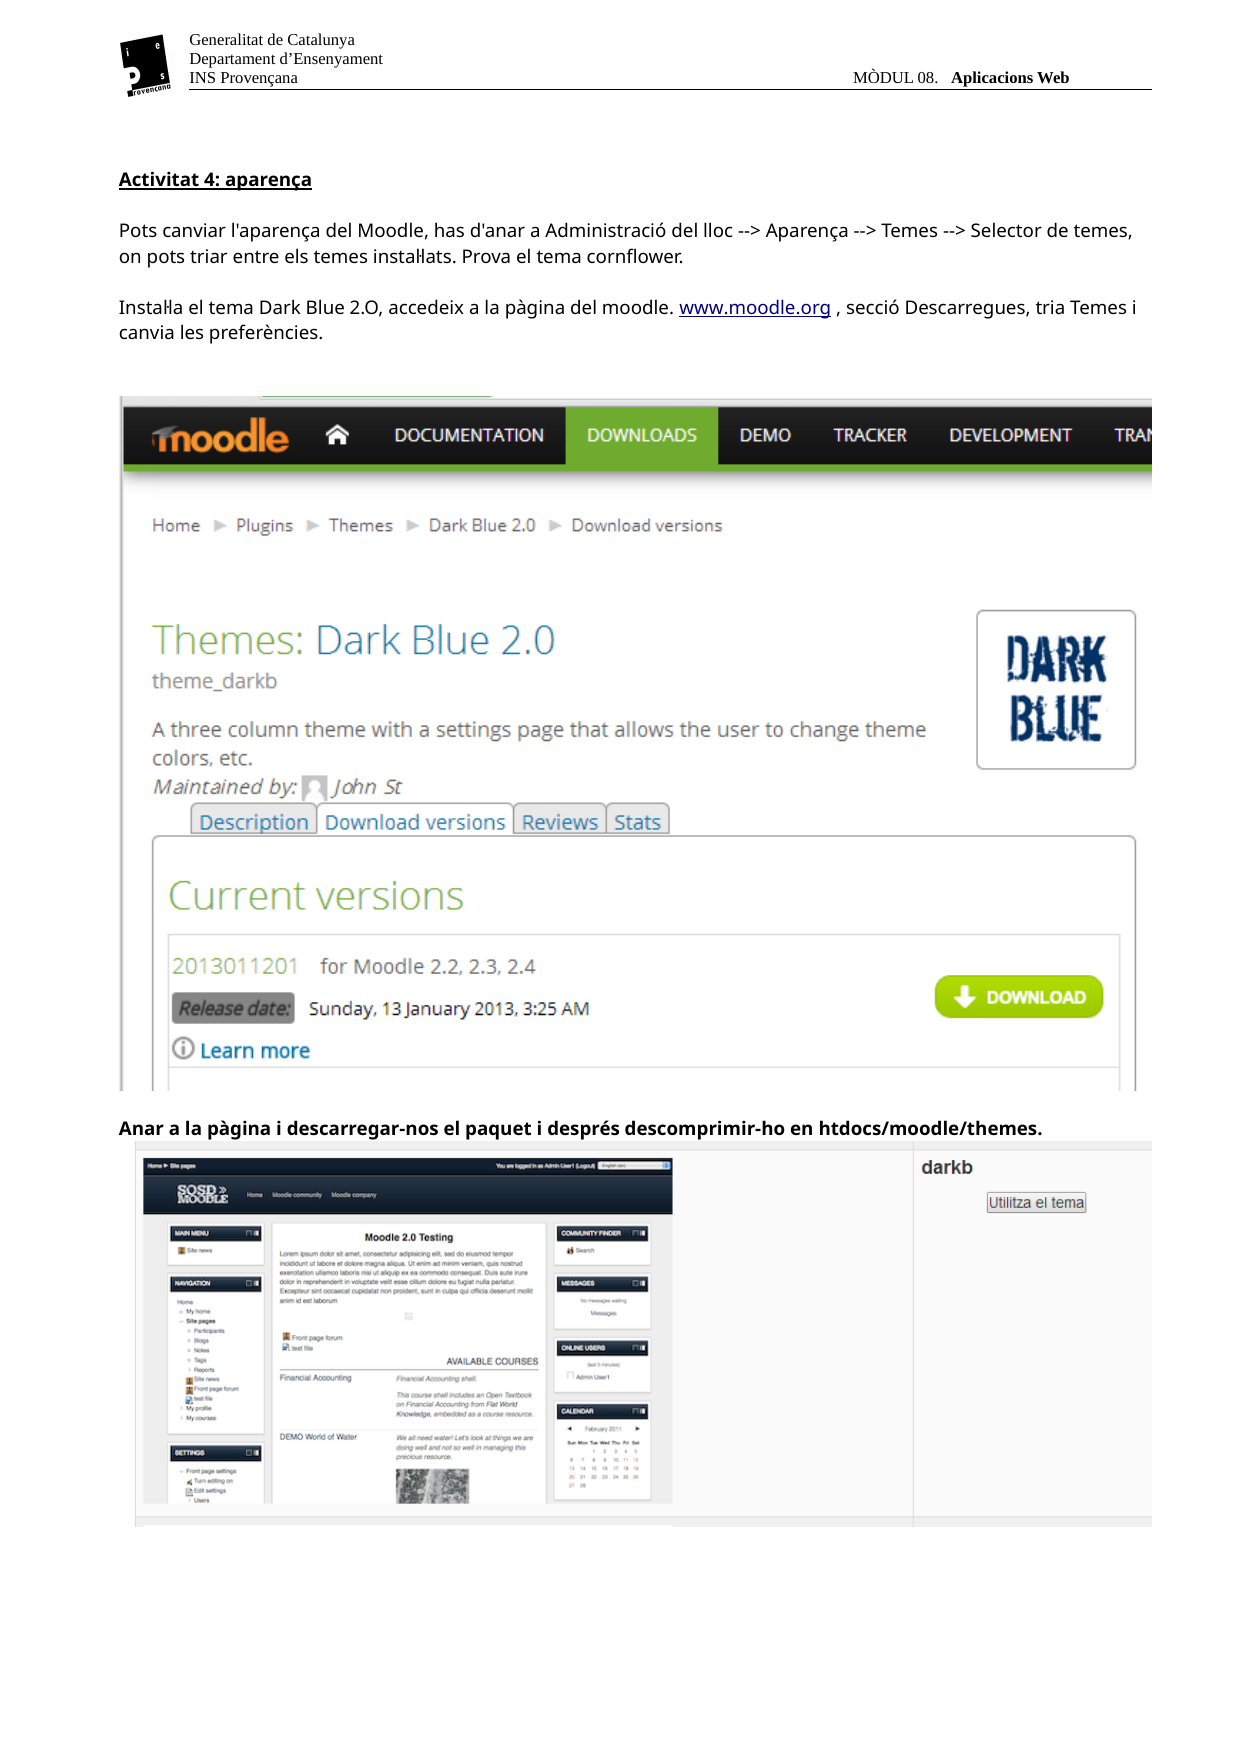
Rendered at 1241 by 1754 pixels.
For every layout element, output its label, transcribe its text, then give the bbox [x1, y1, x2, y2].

text Activitat 4: aparença [119, 167, 1152, 192]
picture [114, 28, 181, 102]
picture [118, 1141, 1152, 1527]
text Pots canviar l'aparença del Moodle, has d'anar a Administració del lloc --> Aparença --> Temes --> Selector de temes, on pots triar entre els temes instal·lats. Prova el tema cornflower. [119, 218, 1152, 269]
picture [118, 396, 1152, 1091]
text Instal·la el tema Dark Blue 2.O, accedeix a la pàgina del moodle. www.moodle.org , secció Descarregues, tria Temes i canvia les preferències. [119, 294, 1152, 345]
text Anar a la pàgina i descarregar-nos el paquet i després descomprimir-ho en htdocs/moodle/themes. [119, 1116, 1152, 1141]
